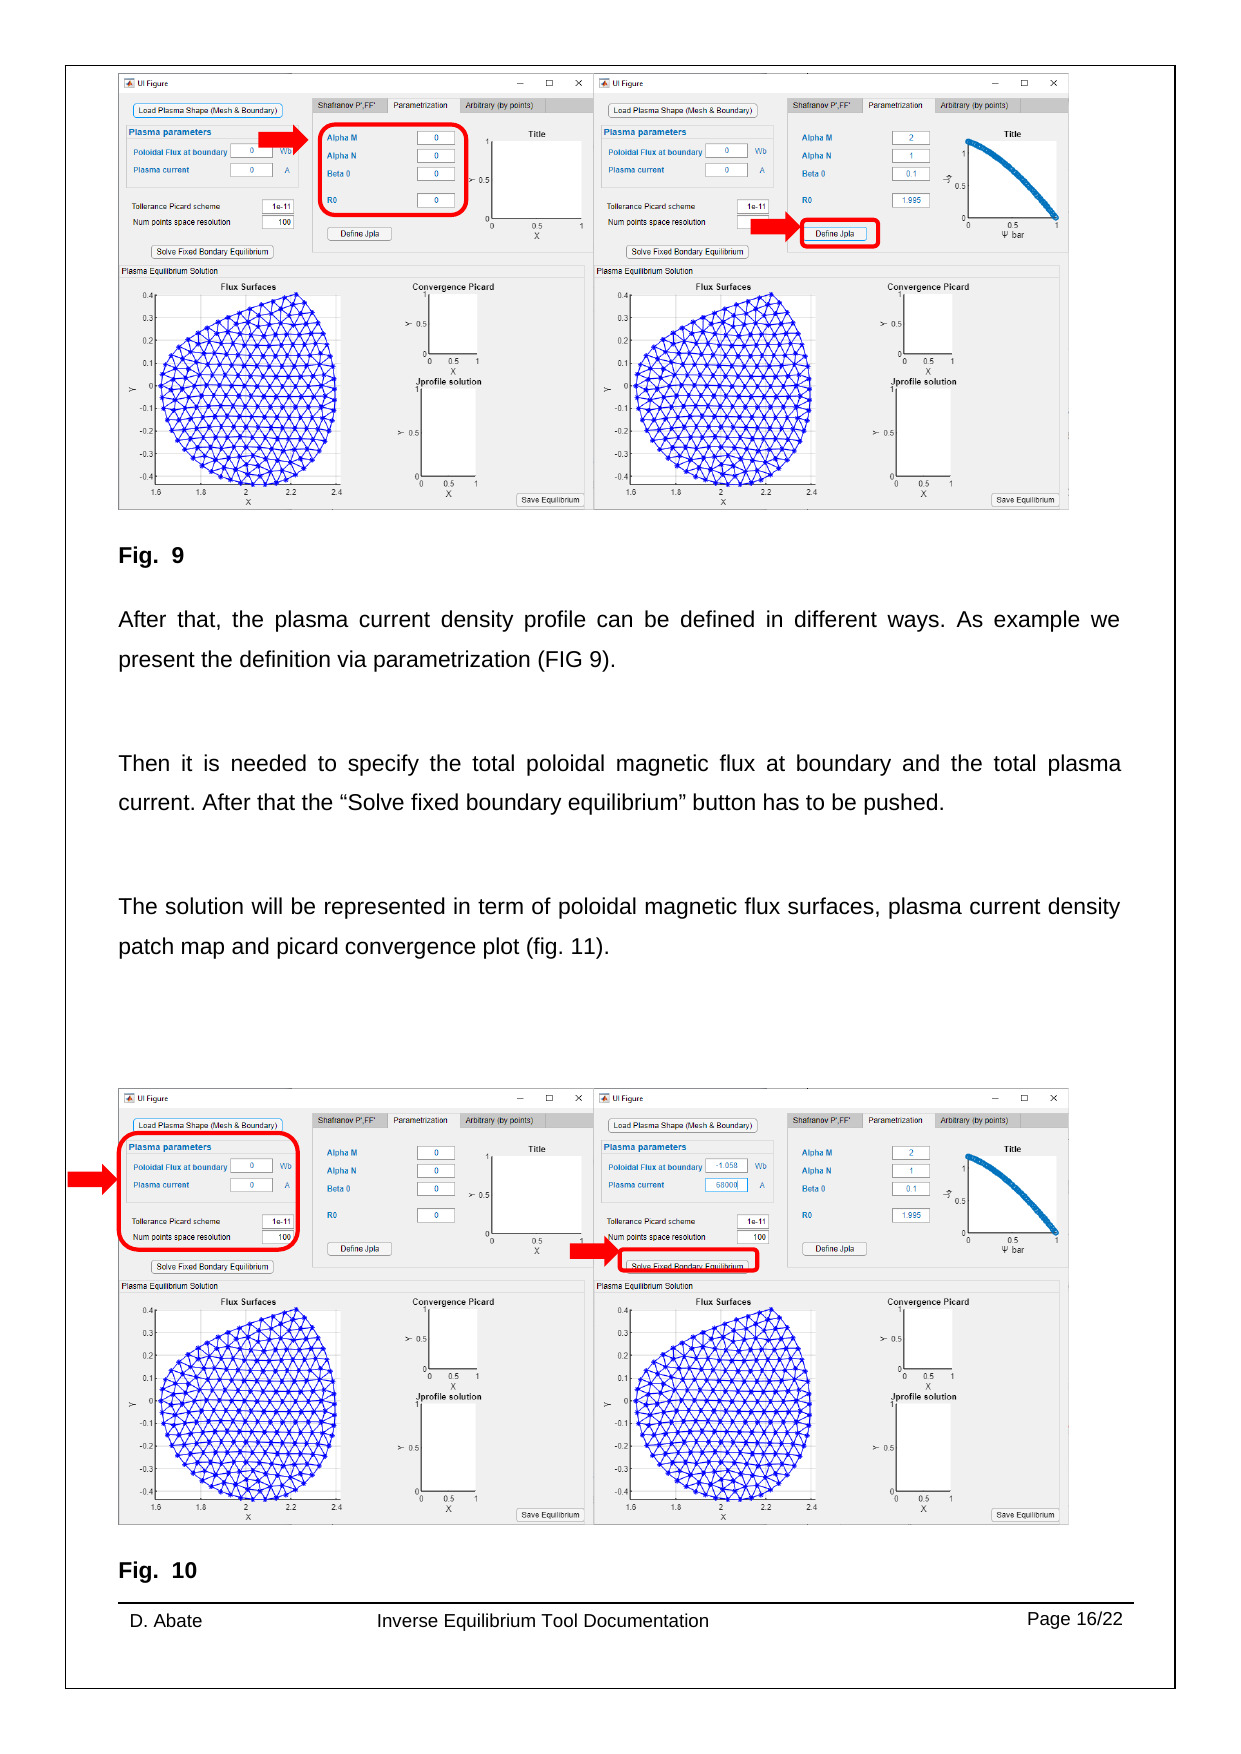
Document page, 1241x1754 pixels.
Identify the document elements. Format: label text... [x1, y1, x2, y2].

text Then it is needed to specify the total poloidal magnetic flux at boundary and the total plasma current. After that the “Solve fixed boundary equilibrium” button has to be pushed. [118, 750, 1122, 816]
text After that, the plasma current density profile can be defined in different ways. As example we present the definition via parametrization (FIG 9). [118, 606, 1122, 672]
text The solution will be represented in term of poloidal magnetic flux surfaces, plasma current density patch map and picard convergence plot (fig. 11). [118, 893, 1122, 959]
text Fig. 10 [118, 1557, 1122, 1583]
text Fig. 9 [118, 542, 1122, 568]
